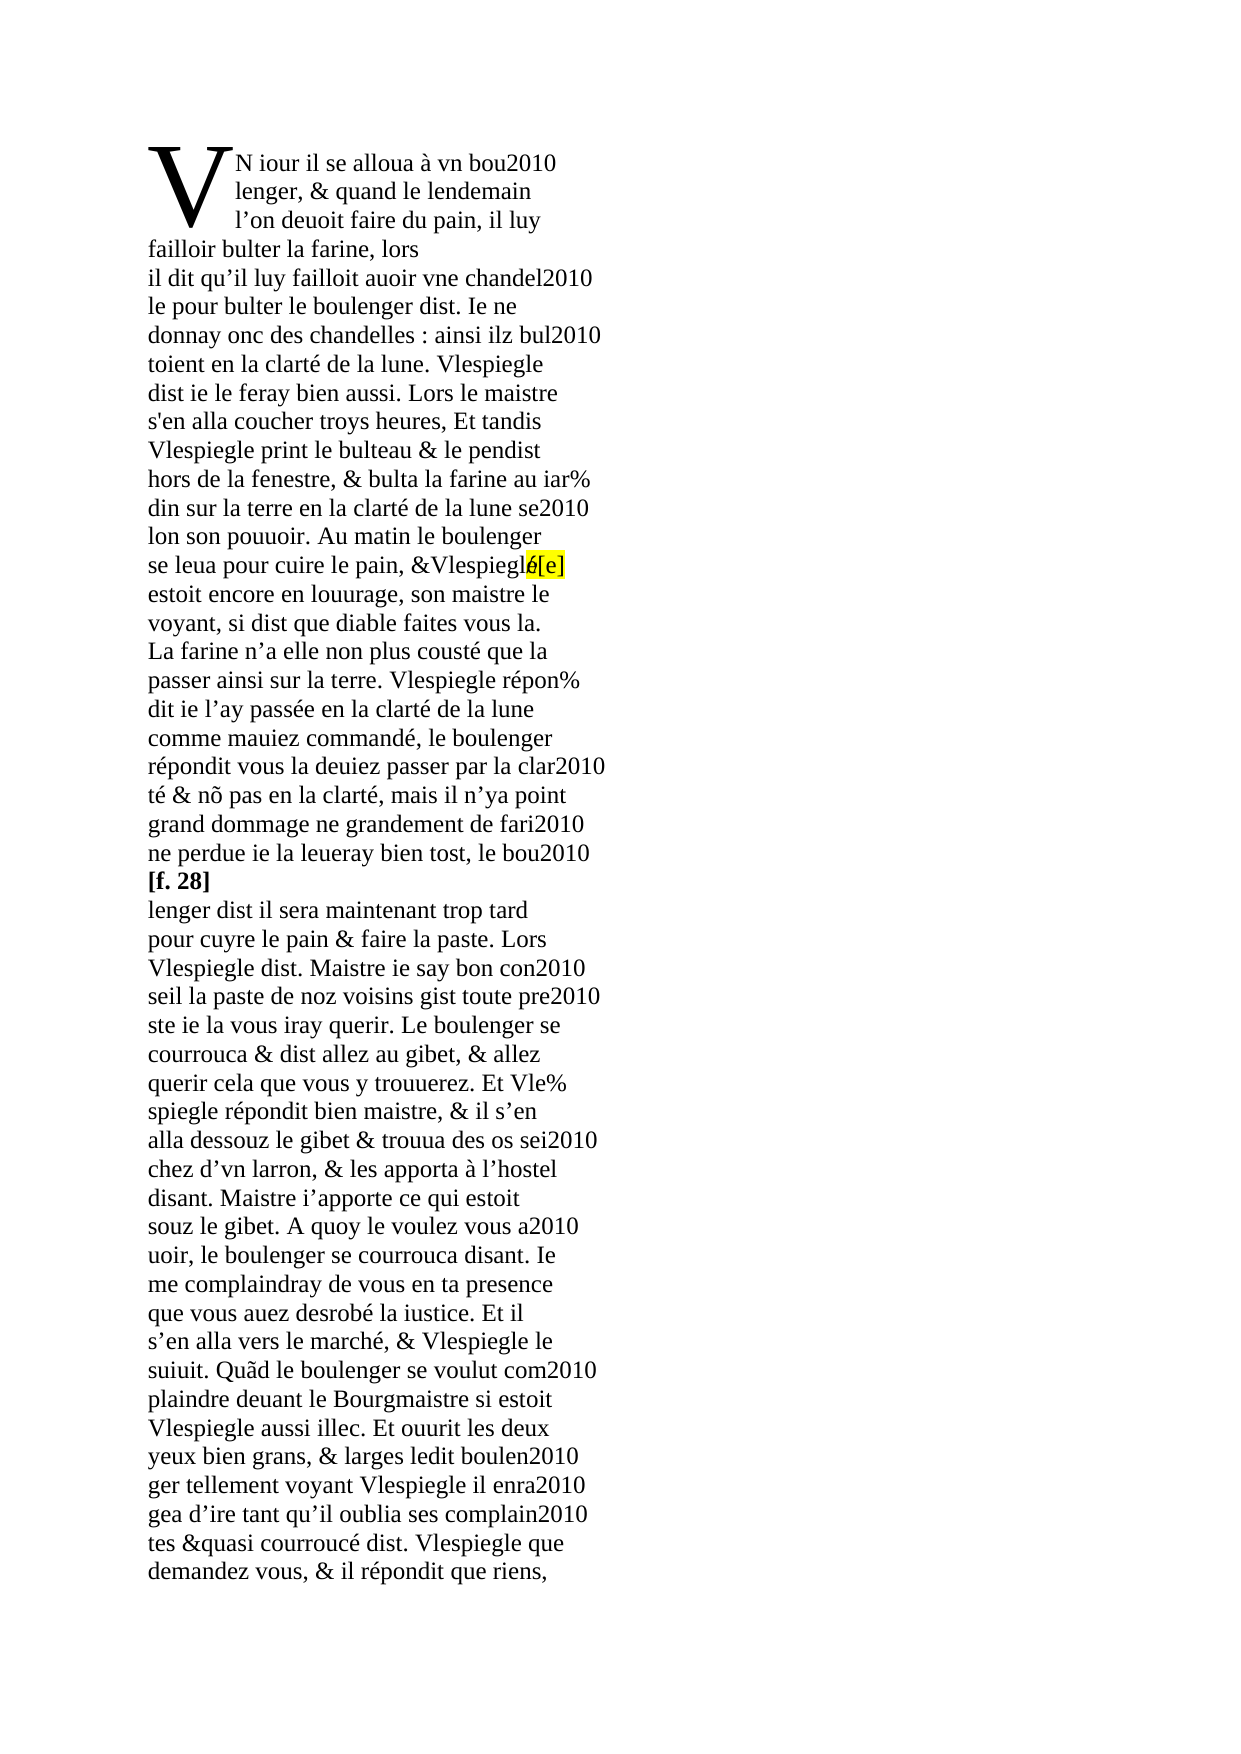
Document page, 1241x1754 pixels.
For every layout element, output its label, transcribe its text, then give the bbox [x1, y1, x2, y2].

text VN iour il se alloua à vn bou2010 lenger, & quand le lendemain l’on deuoit faire du pain, il luy failloir bulter la farine, lors il dit qu’il luy failloit auoir vne chandel2010 le pour bulter le boulenger dist. Ie ne donnay onc des chandelles : ainsi ilz bul2010 toient en la clarté de la lune. Vlespiegle dist ie le feray bien aussi. Lors le maistre s'en alla coucher troys heures, Et tandis Vlespiegle print le bulteau & le pendist hors de la fenestre, & bulta la farine au iar% din sur la terre en la clarté de la lune se2010 lon son pouuoir. Au matin le boulenger se leua pour cuire le pain, &Vlespieglé[e] estoit encore en louurage, son maistre le voyant, si dist que diable faites vous la. La farine n’a elle non plus cousté que la passer ainsi sur la terre. Vlespiegle répon% dit ie l’ay passée en la clarté de la lune comme mauiez commandé, le boulenger répondit vous la deuiez passer par la clar2010 té & nõ pas en la clarté, mais il n’ya point grand dommage ne grandement de fari2010 ne perdue ie la leueray bien tost, le bou2010 [f. 28] [148, 148, 1093, 895]
text lenger dist il sera maintenant trop tard pour cuyre le pain & faire la paste. Lors Vlespiegle dist. Maistre ie say bon con2010 seil la paste de noz voisins gist toute pre2010 ste ie la vous iray querir. Le boulenger se courrouca & dist allez au gibet, & allez querir cela que vous y trouuerez. Et Vle% spiegle répondit bien maistre, & il s’en alla dessouz le gibet & trouua des os sei2010 chez d’vn larron, & les apporta à l’hostel disant. Maistre i’apporte ce qui estoit souz le gibet. A quoy le voulez vous a2010 uoir, le boulenger se courrouca disant. Ie me complaindray de vous en ta presence que vous auez desrobé la iustice. Et il s’en alla vers le marché, & Vlespiegle le suiuit. Quãd le boulenger se voulut com2010 plaindre deuant le Bourgmaistre si estoit Vlespiegle aussi illec. Et ouurit les deux yeux bien grans, & larges ledit boulen2010 ger tellement voyant Vlespiegle il enra2010 gea d’ire tant qu’il oublia ses complain2010 tes &quasi courroucé dist. Vlespiegle que demandez vous, & il répondit que riens, [148, 895, 1093, 1585]
